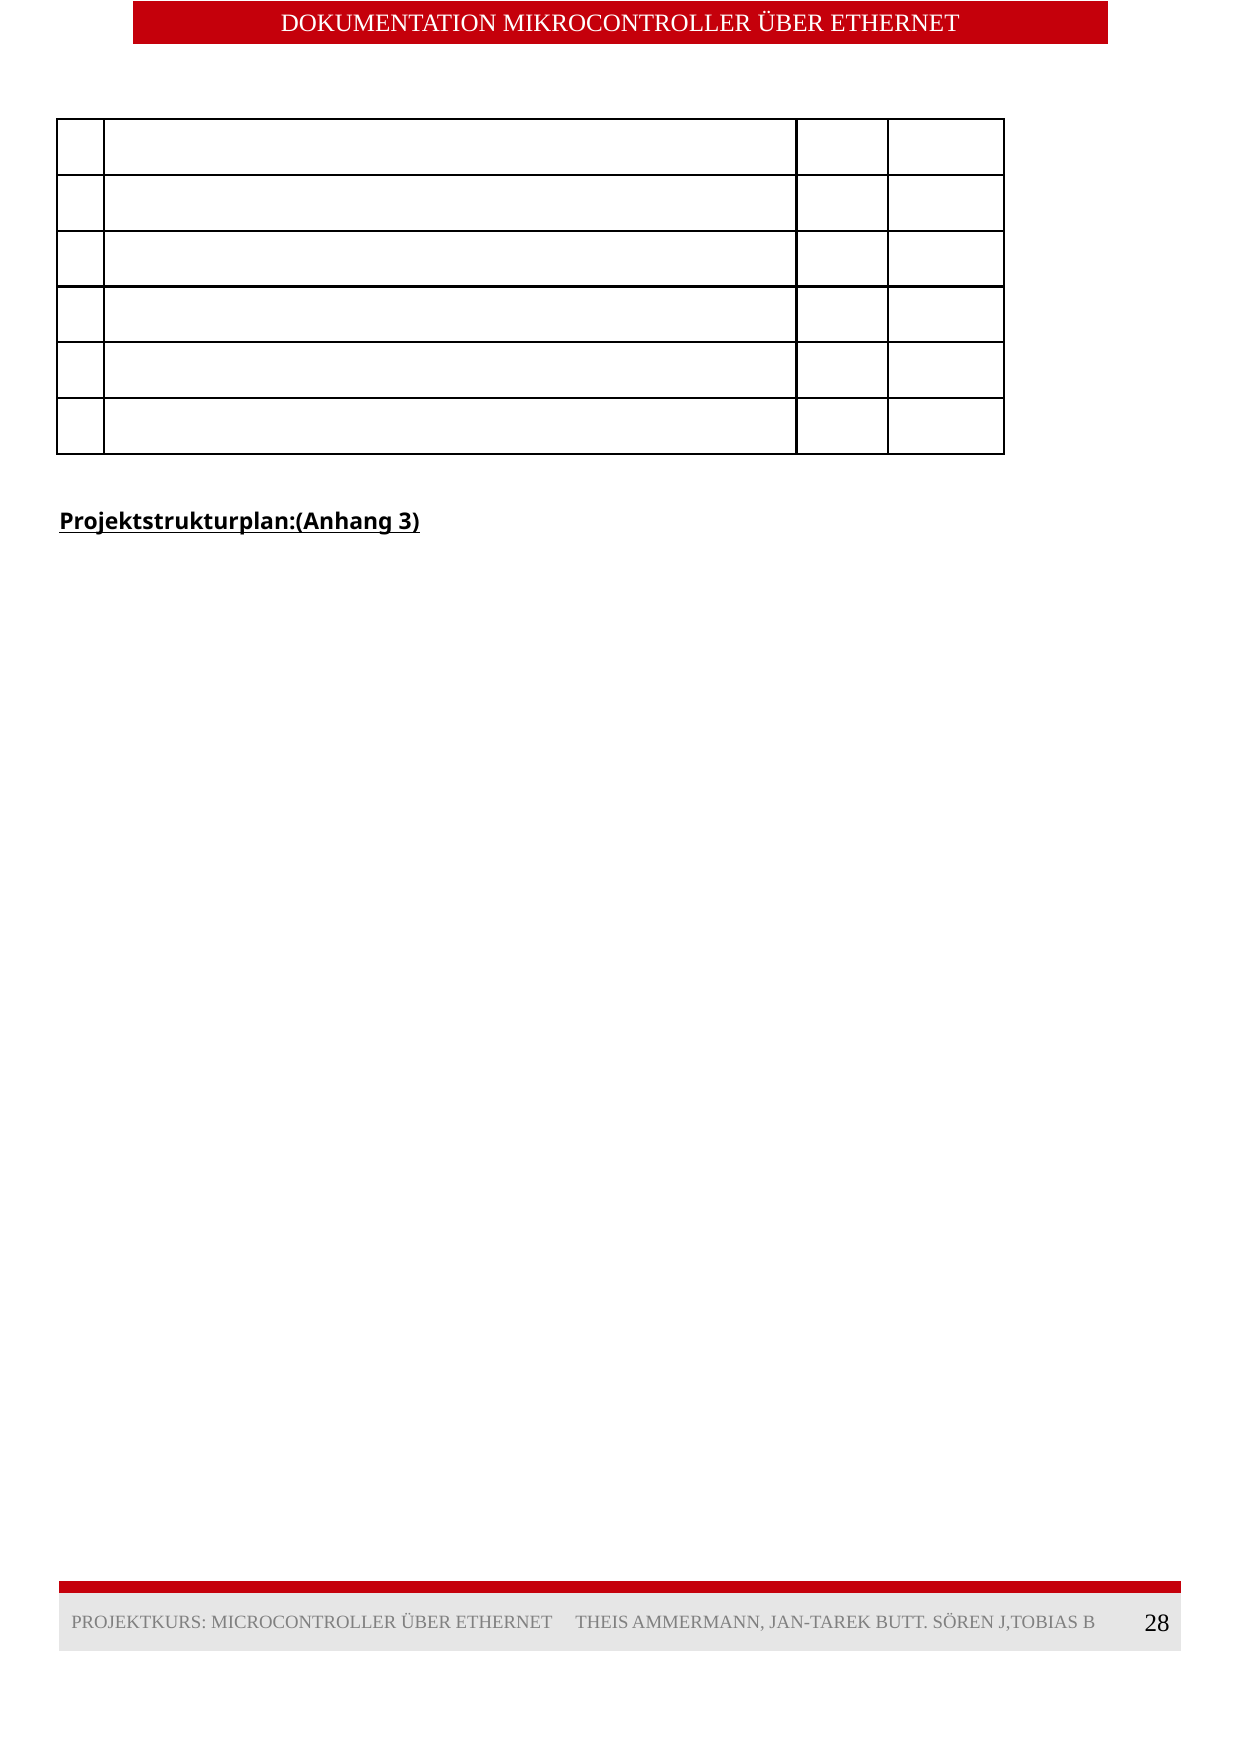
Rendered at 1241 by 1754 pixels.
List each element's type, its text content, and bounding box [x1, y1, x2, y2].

text Projektstrukturplan:(Anhang 3) [59, 505, 1181, 537]
table_cell [798, 399, 887, 452]
table_cell [889, 399, 1003, 452]
table_cell [889, 176, 1003, 229]
table_cell [58, 176, 103, 229]
table_cell [798, 120, 887, 174]
table_cell [798, 176, 887, 229]
table_cell [798, 232, 887, 285]
table_cell [105, 232, 795, 285]
table_cell [58, 399, 103, 452]
table_cell [798, 343, 887, 397]
table_cell [105, 176, 795, 229]
table_cell [889, 232, 1003, 285]
table_cell [58, 232, 103, 285]
table_cell [105, 288, 795, 341]
table_cell [58, 120, 103, 174]
table_cell [889, 343, 1003, 397]
table_cell [889, 120, 1003, 174]
table_cell [58, 288, 103, 341]
table_cell [58, 343, 103, 397]
table_cell [105, 399, 795, 452]
table_cell [105, 120, 795, 174]
table_cell [105, 343, 795, 397]
table_cell [889, 288, 1003, 341]
table_cell [798, 288, 887, 341]
